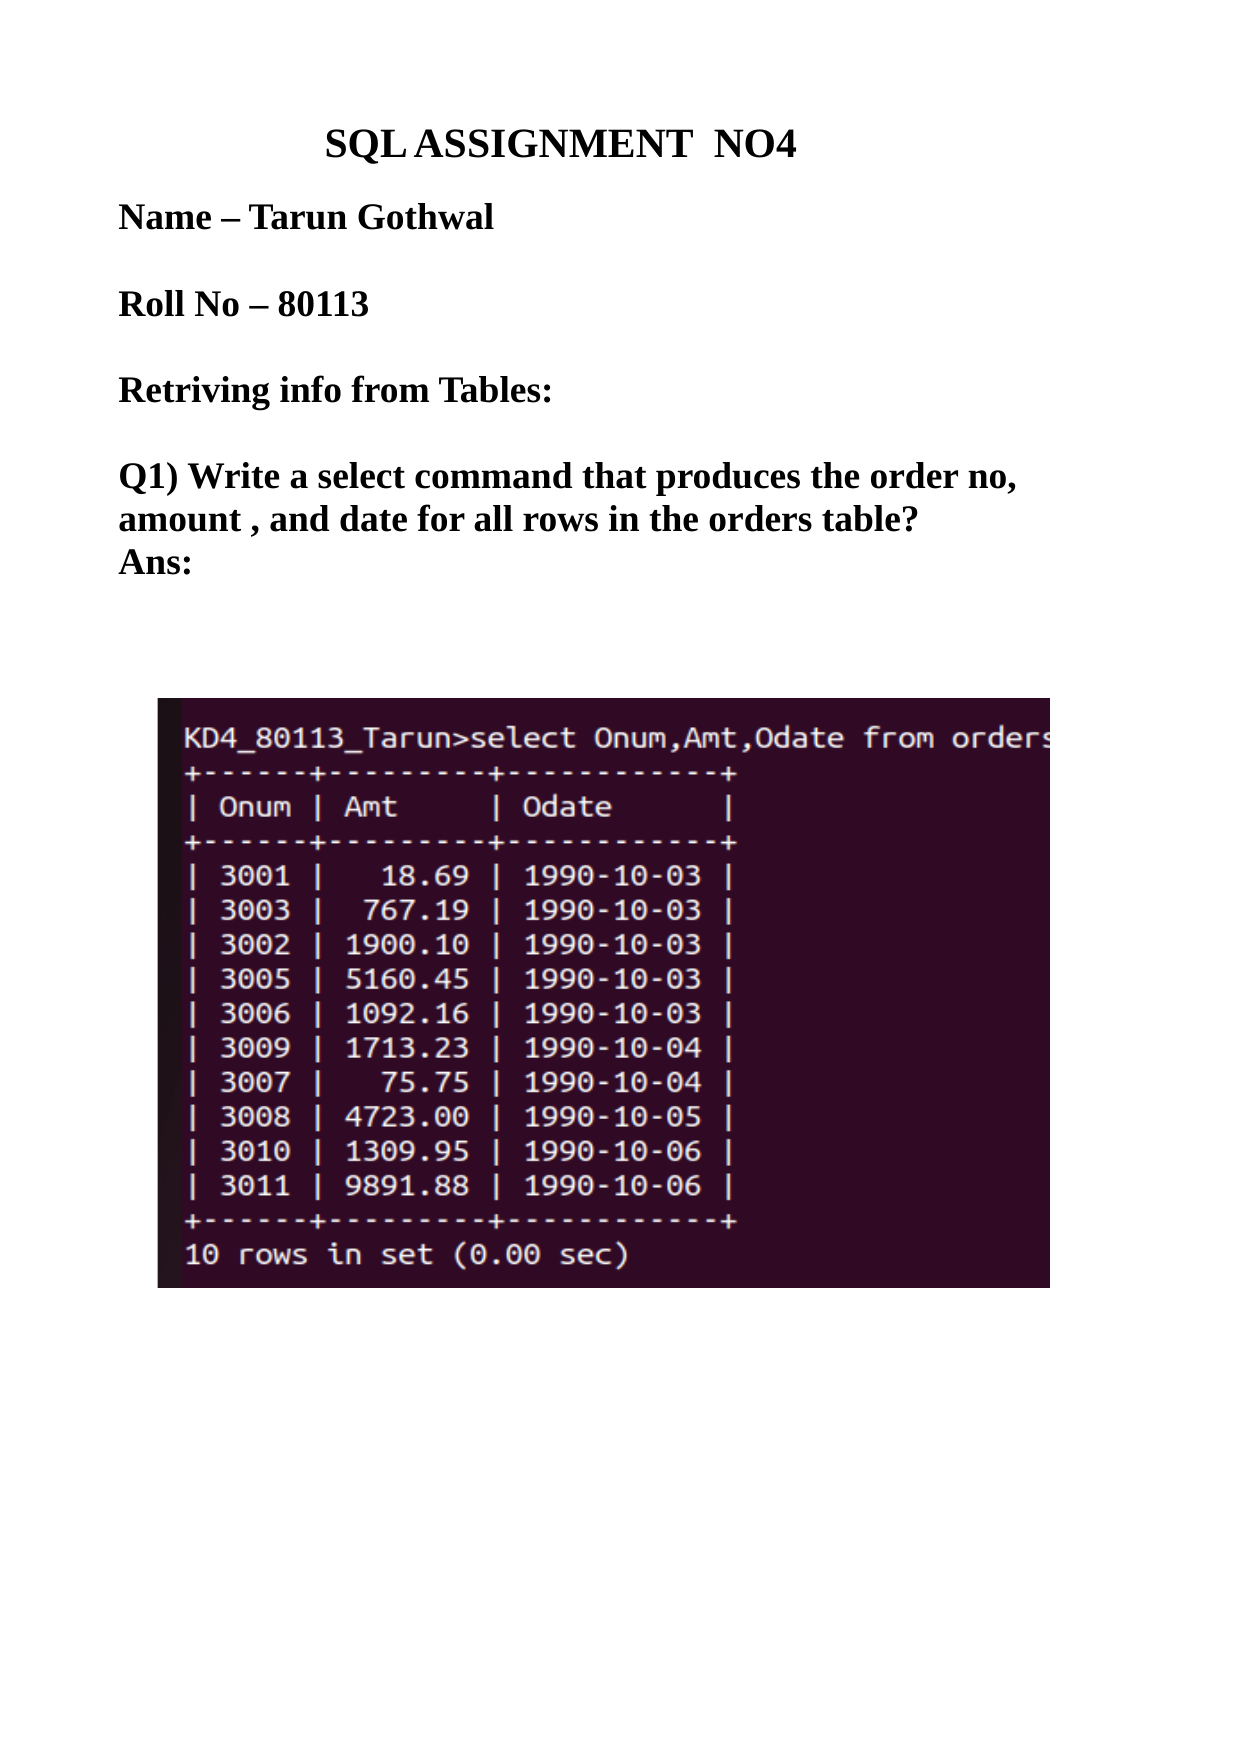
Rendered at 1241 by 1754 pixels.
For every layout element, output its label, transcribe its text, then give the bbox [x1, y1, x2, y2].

text Q1) Write a select command that produces the order no, amount , and date for all rows in the orders table? [118, 453, 1122, 540]
text Roll No – 80113 [118, 281, 1122, 324]
text SQL ASSIGNMENT NO4 [118, 118, 1122, 166]
text Ans: [118, 540, 1122, 583]
text Name – Tarun Gothwal [118, 195, 1122, 238]
text Retriving info from Tables: [118, 367, 1122, 410]
picture [157, 698, 1050, 1288]
